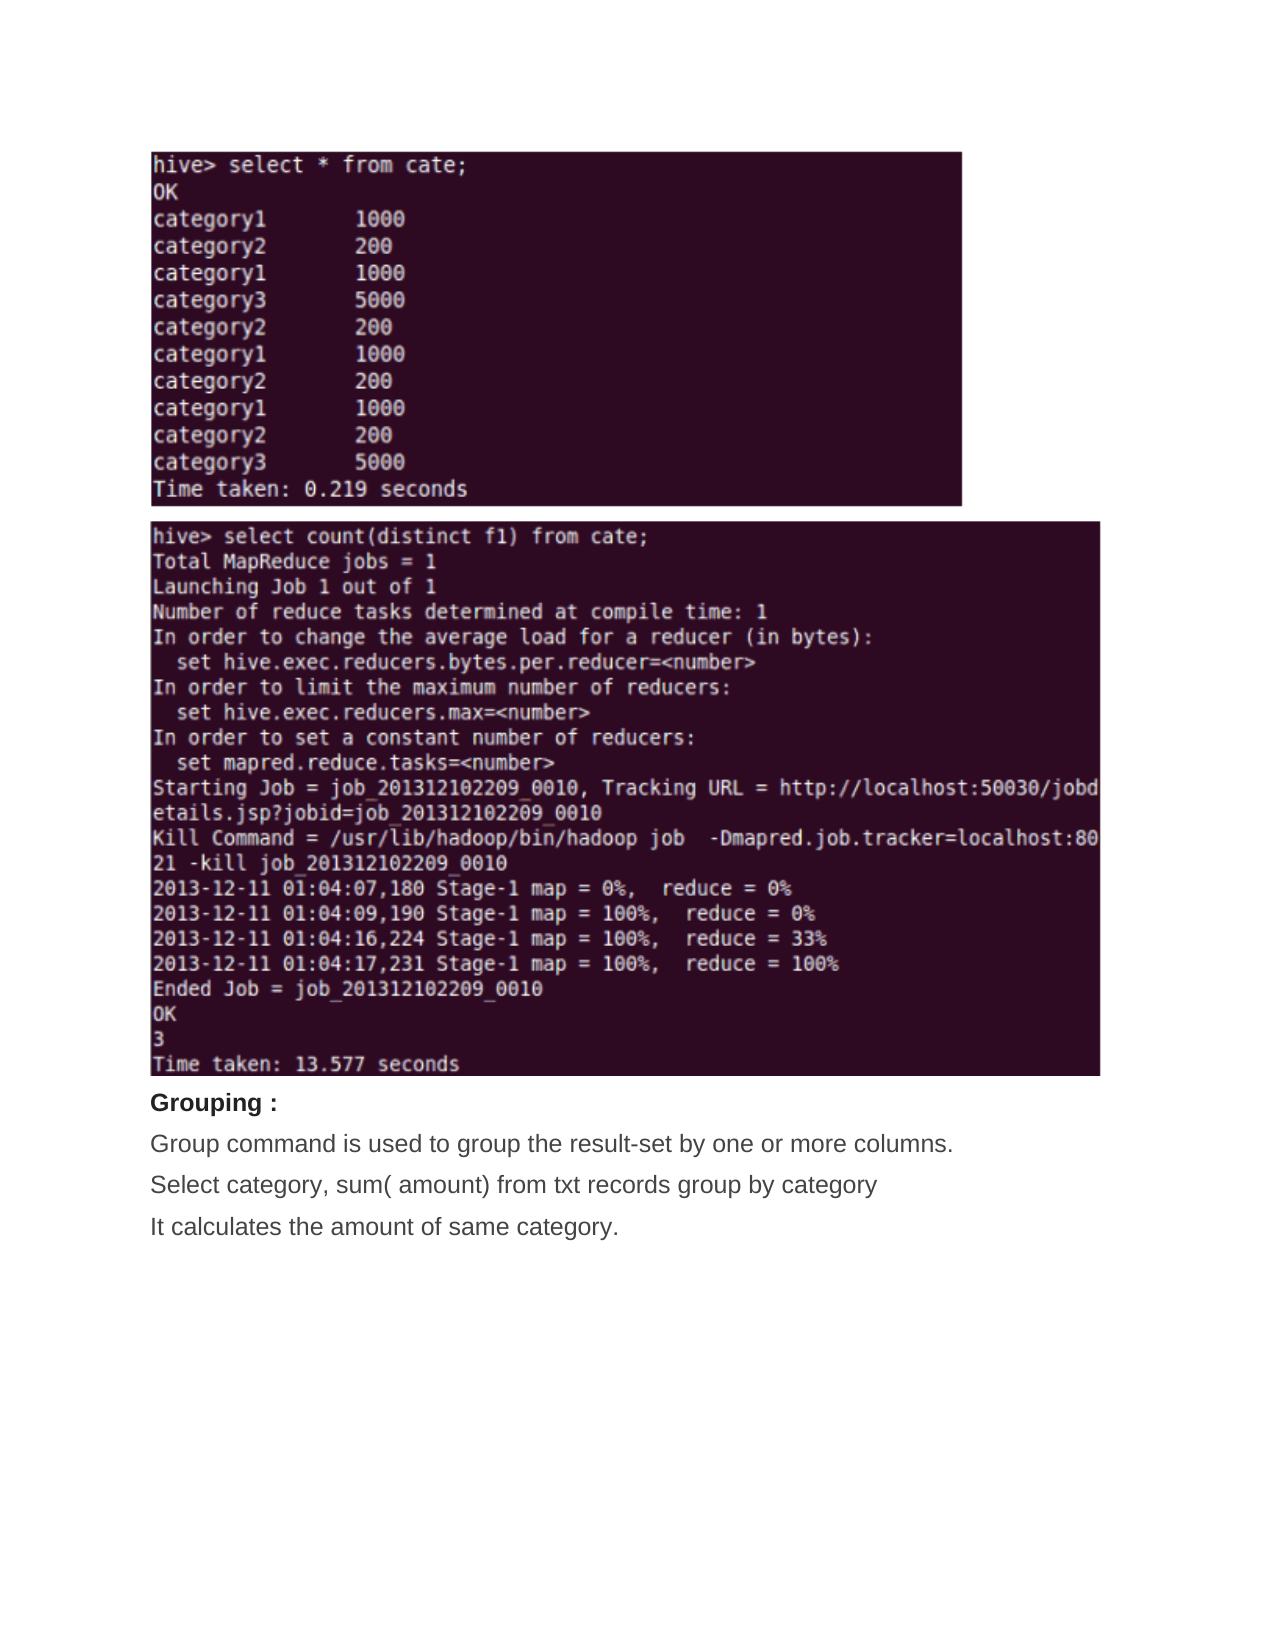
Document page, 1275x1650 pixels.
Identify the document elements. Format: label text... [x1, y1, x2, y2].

picture [150, 150, 967, 508]
text Select category, sum( amount) from txt records group by category [150, 1171, 1125, 1199]
picture [150, 520, 1102, 1076]
text Grouping : [150, 1088, 1125, 1117]
text Group command is used to group the result-set by one or more columns. [150, 1129, 1125, 1158]
text It calculates the amount of same category. [150, 1212, 1125, 1241]
